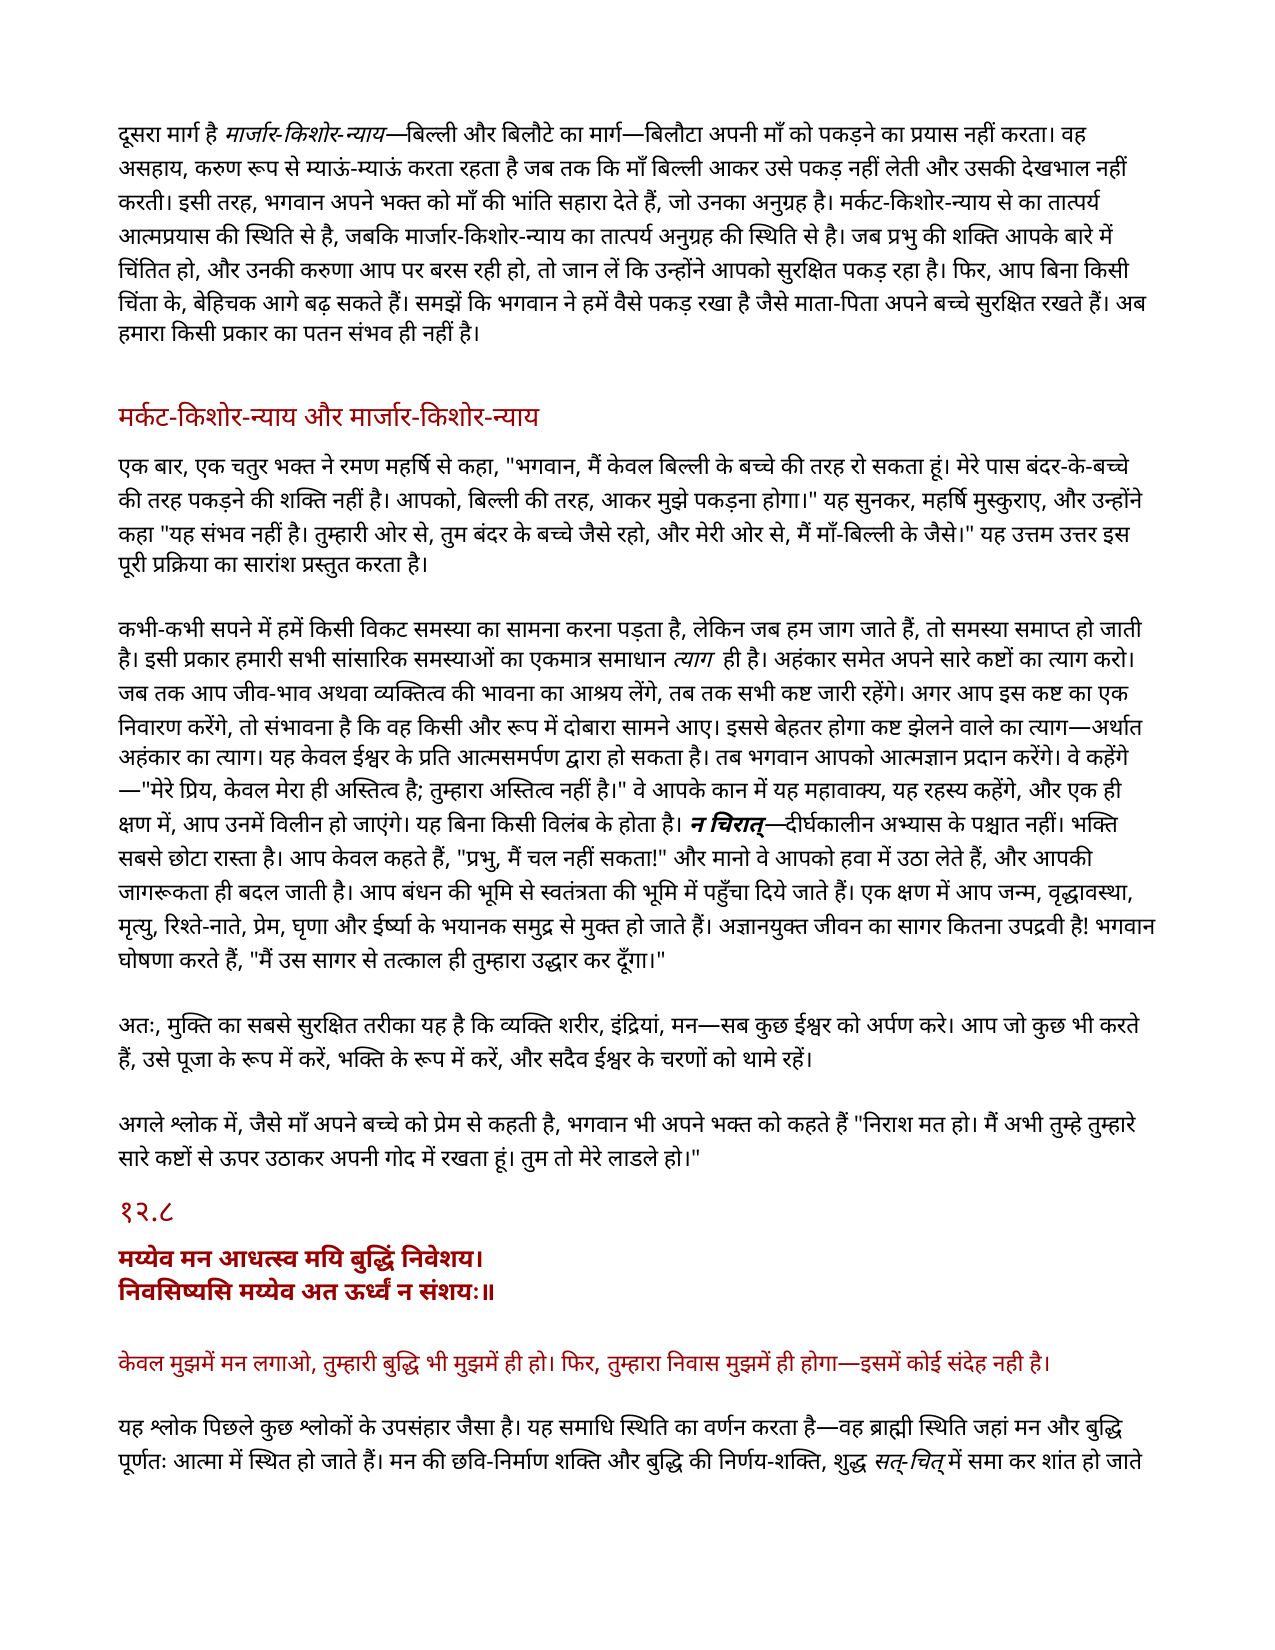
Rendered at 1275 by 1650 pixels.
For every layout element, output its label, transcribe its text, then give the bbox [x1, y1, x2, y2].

text मय्येव मन आधत्स्व मयि बुद्धिं निवेशय। [118, 1245, 1157, 1278]
text दूसरा मार्ग है मार्जार-किशोर-न्याय—बिल्ली और बिलौटे का मार्ग—बिलौटा अपनी माँ को पकड़ने का प्रयास नहीं करता। वह असहाय, करुण रूप से म्याऊं-म्याऊं करता रहता है जब तक कि माँ बिल्ली आकर उसे पकड़ नहीं लेती और उसकी देखभाल नहीं करती। इसी तरह, भगवान अपने भक्त को माँ की भांति सहारा देते हैं, जो उनका अनुग्रह है। मर्कट-किशोर-न्याय से का तात्पर्य आत्मप्रयास की स्थिति से है, जबकि मार्जार-किशोर-न्याय का तात्पर्य अनुग्रह की स्थिति से है। जब प्रभु की शक्ति आपके बारे में चिंतित हो, और उनकी करुणा आप पर बरस रही हो, तो जान लें कि उन्होंने आपको सुरक्षित पकड़ रहा है। फिर, आप बिना किसी चिंता के, बेहिचक आगे बढ़ सकते हैं। समझें कि भगवान ने हमें वैसे पकड़ रखा है जैसे माता-पिता अपने बच्चे सुरक्षित रखते हैं। अब हमारा किसी प्रकार का पतन संभव ही नहीं है। [118, 118, 1157, 351]
text अगले श्लोक में, जैसे माँ अपने बच्चे को प्रेम से कहती है, भगवान भी अपने भक्त को कहते हैं "निराश मत हो। मैं अभी तुम्हे तुम्हारे सारे कष्टों से ऊपर उठाकर अपनी गोद में रखता हूं। तुम तो मेरे लाडले हो।" [118, 1108, 1157, 1175]
text कभी-कभी सपने में हमें किसी विकट समस्या का सामना करना पड़ता है, लेकिन जब हम जाग जाते हैं, तो समस्या समाप्त हो जाती है। इसी प्रकार हमारी सभी सांसारिक समस्याओं का एकमात्र समाधान त्याग ही है। अहंकार समेत अपने सारे कष्टों का त्याग करो। जब तक आप जीव-भाव अथवा व्यक्तित्व की भावना का आश्रय लेंगे, तब तक सभी कष्ट जारी रहेंगे। अगर आप इस कष्ट का एक निवारण करेंगे, तो संभावना है कि वह किसी और रूप में दोबारा सामने आए। इससे बेहतर होगा कष्ट झेलने वाले का त्याग—अर्थात अहंकार का त्याग। यह केवल ईश्वर के प्रति आत्मसमर्पण द्वारा हो सकता है। तब भगवान आपको आत्मज्ञान प्रदान करेंगे। वे कहेंगे—"मेरे प्रिय, केवल मेरा ही अस्तित्व है; तुम्हारा अस्तित्व नहीं है।" वे आपके कान में यह महावाक्य, यह रहस्य कहेंगे, और एक ही क्षण में, आप उनमें विलीन हो जाएंगे। यह बिना किसी विलंब के होता है। न चिरात्—दीर्घकालीन अभ्यास के पश्चात नहीं। भक्ति सबसे छोटा रास्ता है। आप केवल कहते हैं, "प्रभु, मैं चल नहीं सकता!" और मानो वे आपको हवा में उठा लेते हैं, और आपकी जागरूकता ही बदल जाती है। आप बंधन की भूमि से स्वतंत्रता की भूमि में पहुँचा दिये जाते हैं। एक क्षण में आप जन्म, वृद्धावस्था, मृत्यु, रिश्ते-नाते, प्रेम, घृणा और ईर्ष्या के भयानक समुद्र से मुक्त हो जाते हैं। अज्ञानयुक्त जीवन का सागर कितना उपद्रवी है! भगवान घोषणा करते हैं, "मैं उस सागर से तत्काल ही तुम्हारा उद्धार कर दूँगा।" [118, 613, 1157, 977]
text यह श्लोक पिछले कुछ श्लोकों के उपसंहार जैसा है। यह समाधि स्थिति का वर्णन करता है—वह ब्राह्मी स्थिति जहां मन और बुद्धि पूर्णतः आत्मा में स्थित हो जाते हैं। मन की छवि-निर्माण शक्ति और बुद्धि की निर्णय-शक्ति, शुद्ध सत्-चित् में समा कर शांत हो जाते [118, 1415, 1157, 1479]
text निवसिष्यसि मय्येव अत ऊर्ध्वं न संशयः॥ [118, 1278, 1157, 1311]
text एक बार, एक चतुर भक्त ने रमण महर्षि से कहा, "भगवान, मैं केवल बिल्ली के बच्चे की तरह रो सकता हूं। मेरे पास बंदर-के-बच्चे की तरह पकड़ने की शक्ति नहीं है। आपको, बिल्ली की तरह, आकर मुझे पकड़ना होगा।" यह सुनकर, महर्षि मुस्कुराए, और उन्होंने कहा "यह संभव नहीं है। तुम्हारी ओर से, तुम बंदर के बच्चे जैसे रहो, और मेरी ओर से, मैं माँ-बिल्ली के जैसे।" यह उत्तम उत्तर इस पूरी प्रक्रिया का सारांश प्रस्तुत करता है। [118, 450, 1157, 582]
subtitle मर्कट-किशोर-न्याय और मार्जार-किशोर-न्याय [118, 398, 1157, 438]
text अतः, मुक्ति का सबसे सुरक्षित तरीका यह है कि व्यक्ति शरीर, इंद्रियां, मन—सब कुछ ईश्वर को अर्पण करे। आप जो कुछ भी करते हैं, उसे पूजा के रूप में करें, भक्ति के रूप में करें, और सदैव ईश्वर के चरणों को थामे रहें। [118, 1009, 1157, 1076]
text केवल मुझमें मन लगाओ, तुम्हारी बुद्धि भी मुझमें ही हो। फिर, तुम्हारा निवास मुझमें ही होगा—इसमें कोई संदेह नही है। [118, 1345, 1157, 1381]
subtitle १२.८ [118, 1190, 1157, 1233]
